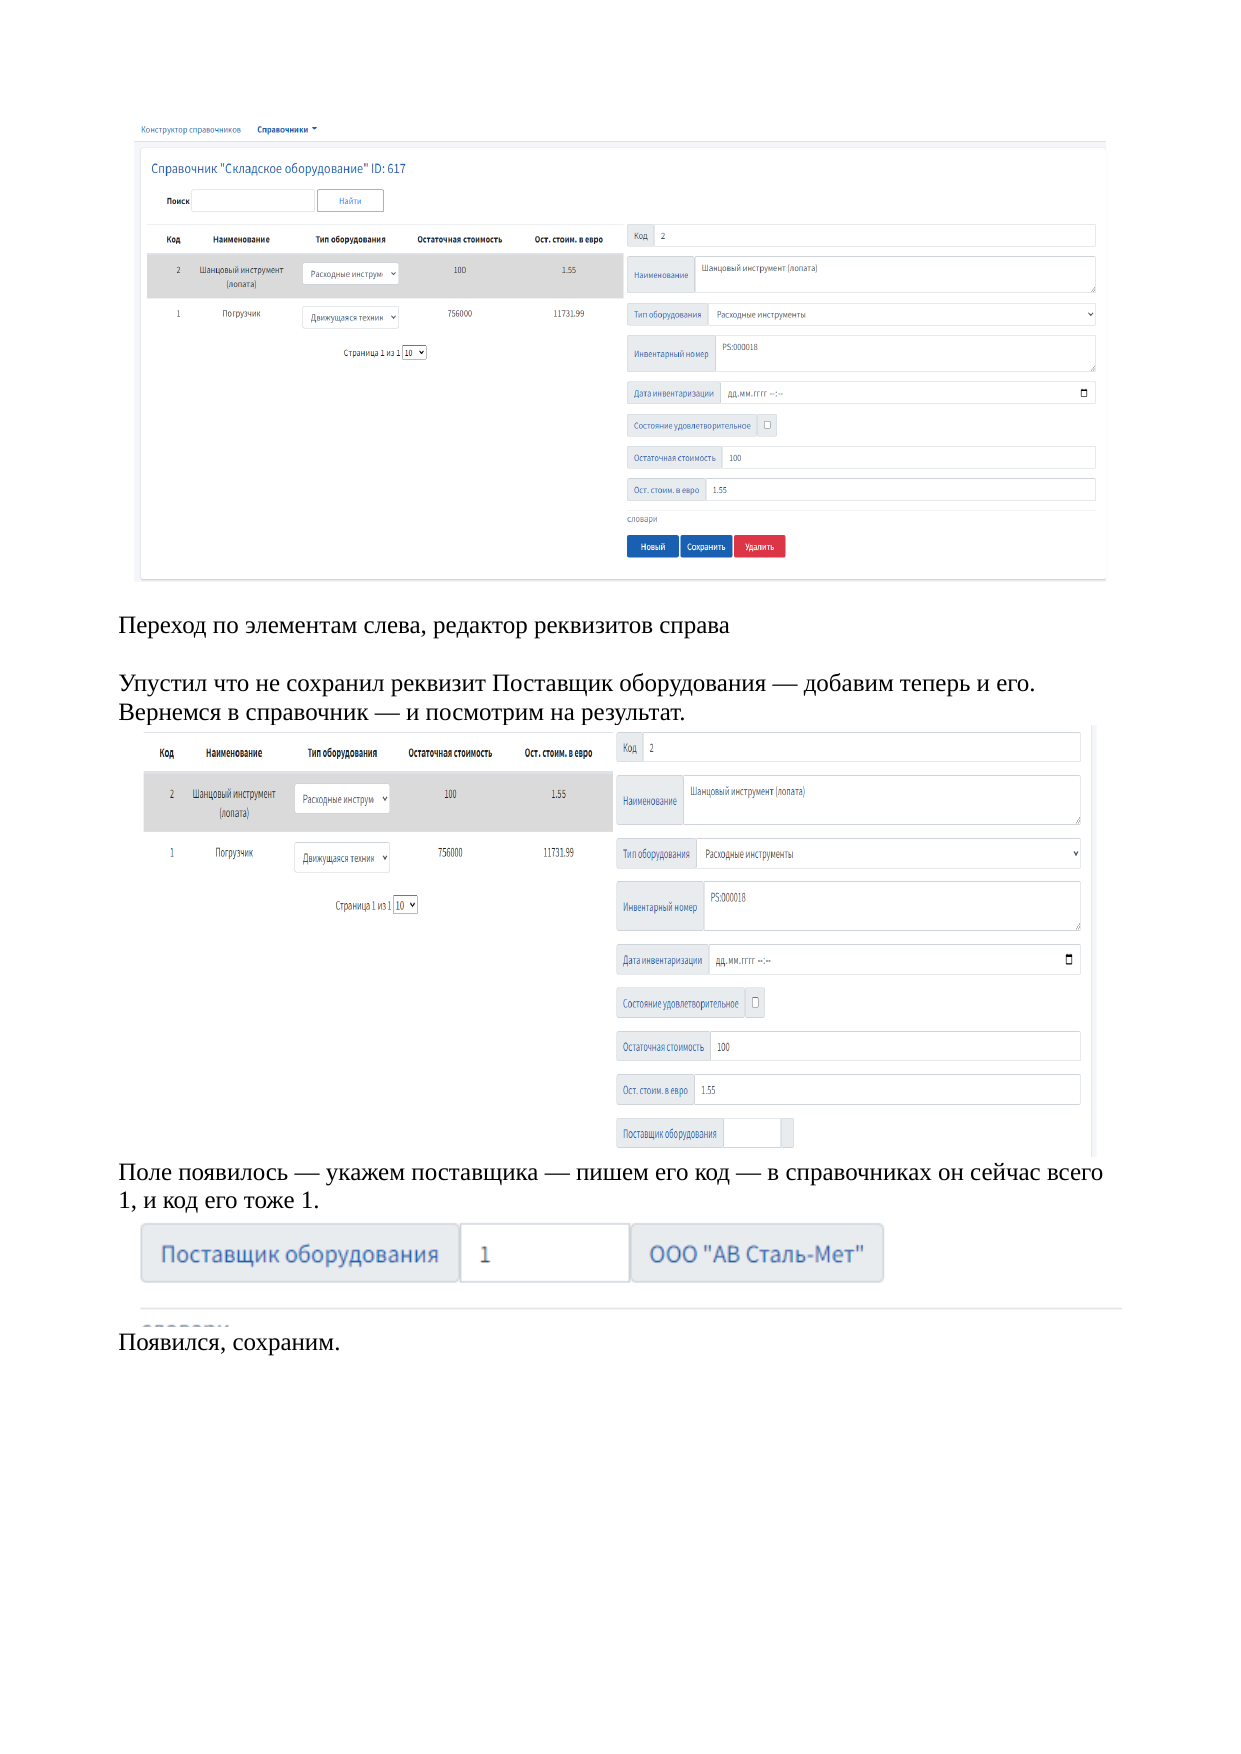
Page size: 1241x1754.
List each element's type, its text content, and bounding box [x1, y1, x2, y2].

text Упустил что не сохранил реквизит Поставщик оборудования — добавим теперь и его. Вернемся в справочник — и посмотрим на результат. [118, 668, 1122, 725]
text Поле появилось — укажем поставщика — пишем его код — в справочниках он сейчас всего 1, и код его тоже 1. [118, 725, 1122, 1214]
text Переход по элементам слева, редактор реквизитов справа [118, 610, 1122, 639]
text Появился, сохраним. [118, 1327, 1122, 1355]
